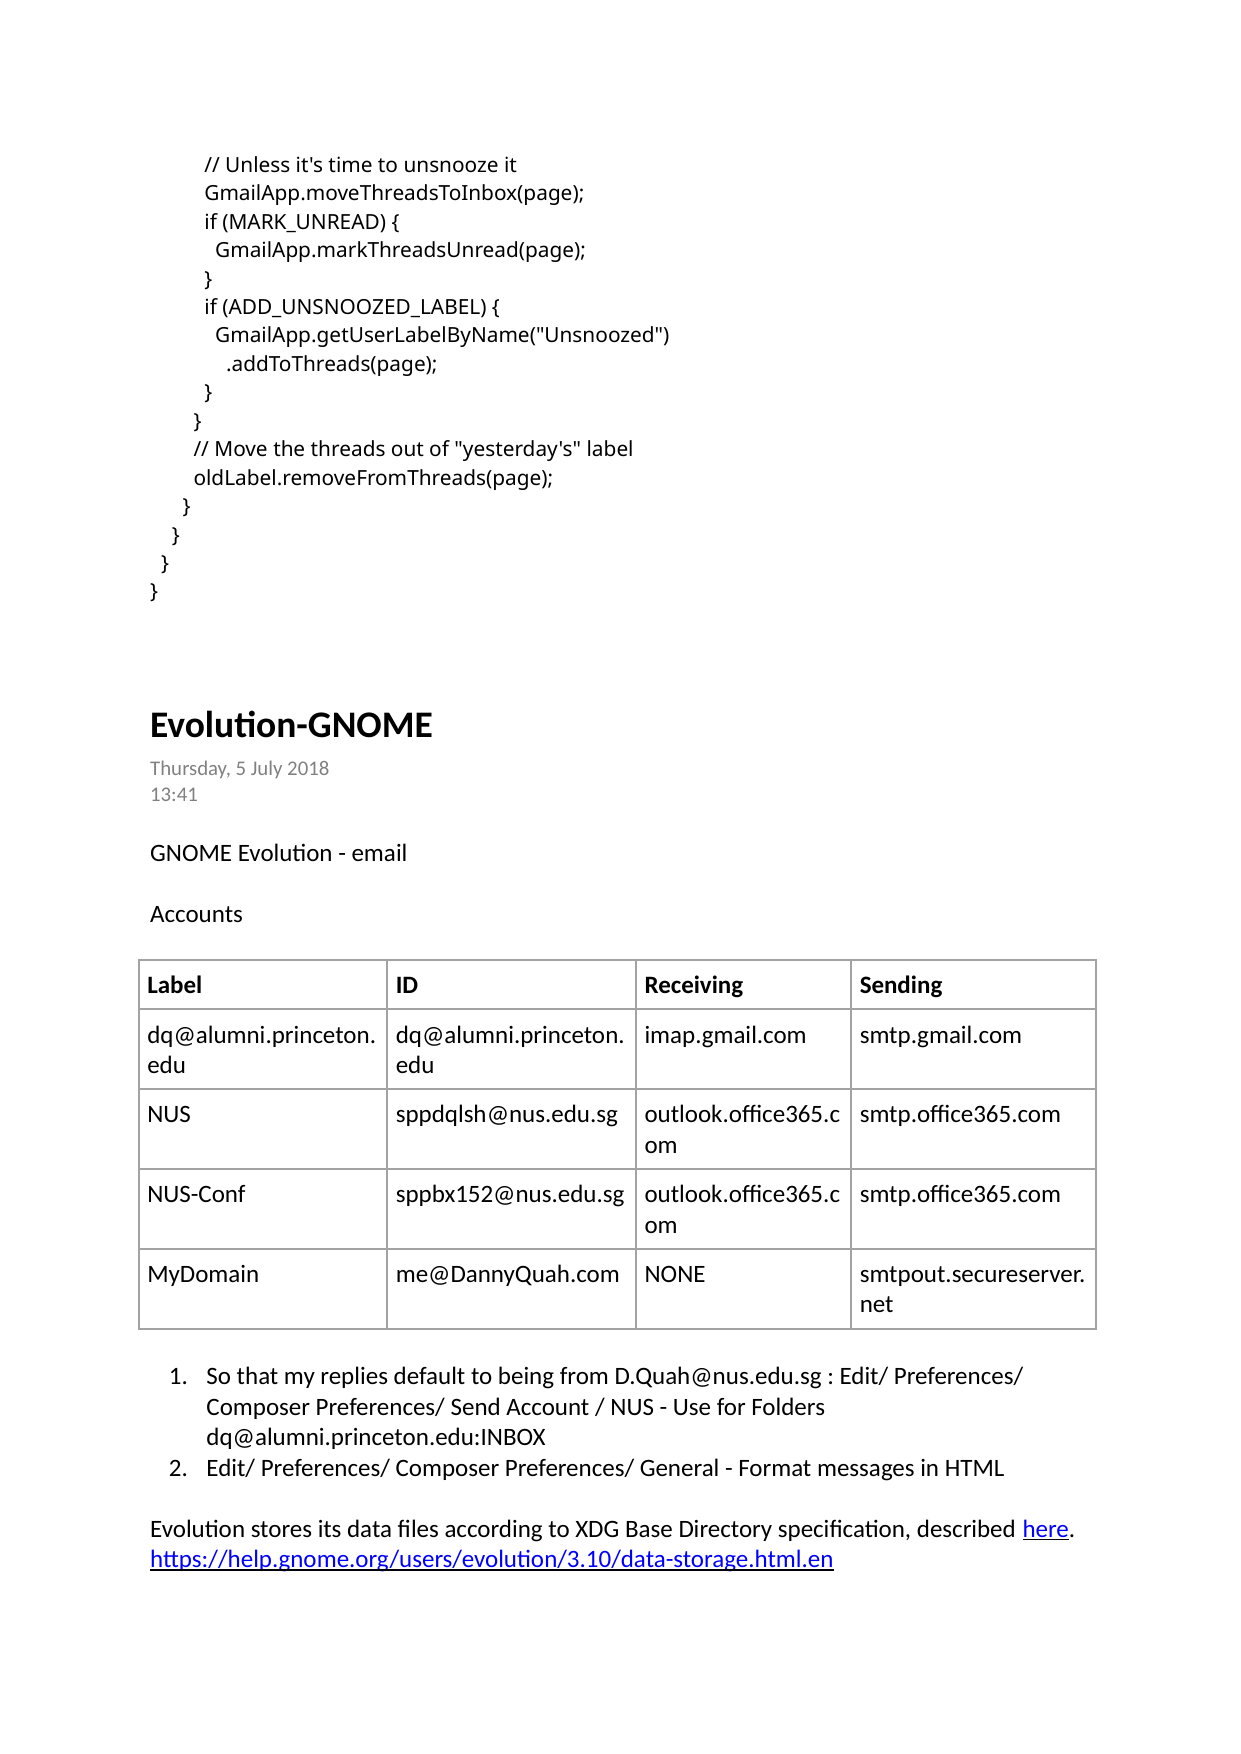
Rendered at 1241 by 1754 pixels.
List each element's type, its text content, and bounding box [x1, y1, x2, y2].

text if (MARK_UNREAD) { [150, 207, 1090, 235]
text https://help.gnome.org/users/evolution/3.10/data-storage.html.en [150, 1543, 1090, 1574]
text // Unless it's time to unsnooze it [150, 150, 1090, 178]
text } [150, 406, 1090, 434]
table_cell imap.gmail.com [637, 1010, 850, 1088]
text GmailApp.getUserLabelByName("Unsnoozed") [150, 321, 1090, 349]
text GmailApp.moveThreadsToInbox(page); [150, 178, 1090, 207]
table_cell smtp.office365.com [852, 1170, 1095, 1248]
text // Move the threads out of "yesterday's" label [150, 434, 1090, 463]
table_cell sppbx152@nus.edu.sg [388, 1170, 635, 1248]
list So that my replies default to being from D.Quah@nus.edu.sg : Edit/ Preferences/ Composer Preferences/ Send Account / NUS - Use for Folders dq@alumni.princeton.edu:INBOX [169, 1360, 1090, 1452]
table_cell MyDomain [140, 1250, 386, 1327]
text Thursday, 5 July 2018 [150, 756, 1090, 781]
table_cell NUS-Conf [140, 1170, 386, 1248]
table_cell smtpout.secureserver.net [852, 1250, 1095, 1327]
table_cell NONE [637, 1250, 850, 1327]
text } [150, 377, 1090, 406]
text GNOME Evolution - email [150, 837, 1090, 867]
text .addToThreads(page); [150, 349, 1090, 377]
table_header Sending [852, 961, 1095, 1008]
text if (ADD_UNSNOOZED_LABEL) { [150, 292, 1090, 321]
text } [150, 577, 1090, 605]
list Edit/ Preferences/ Composer Preferences/ General - Format messages in HTML [169, 1452, 1090, 1482]
table_cell me@DannyQuah.com [388, 1250, 635, 1327]
text oldLabel.removeFromThreads(page); [150, 463, 1090, 491]
table_header Receiving [637, 961, 850, 1008]
table_header ID [388, 961, 635, 1008]
table_cell dq@alumni.princeton.edu [388, 1010, 635, 1088]
table_header Label [140, 961, 386, 1008]
text Accounts [150, 898, 1090, 928]
text } [150, 264, 1090, 292]
text } [150, 548, 1090, 577]
table_cell outlook.office365.com [637, 1170, 850, 1248]
table_cell dq@alumni.princeton.edu [140, 1010, 386, 1088]
table_cell smtp.office365.com [852, 1090, 1095, 1168]
text } [150, 491, 1090, 520]
table_cell smtp.gmail.com [852, 1010, 1095, 1088]
table_cell outlook.office365.com [637, 1090, 850, 1168]
text 13:41 [150, 781, 1090, 806]
table_cell NUS [140, 1090, 386, 1168]
subtitle Evolution-GNOME [150, 701, 1090, 747]
table_cell sppdqlsh@nus.edu.sg [388, 1090, 635, 1168]
text GmailApp.markThreadsUnread(page); [150, 235, 1090, 264]
text Evolution stores its data files according to XDG Base Directory specification, described here. [150, 1513, 1090, 1543]
text } [150, 520, 1090, 548]
